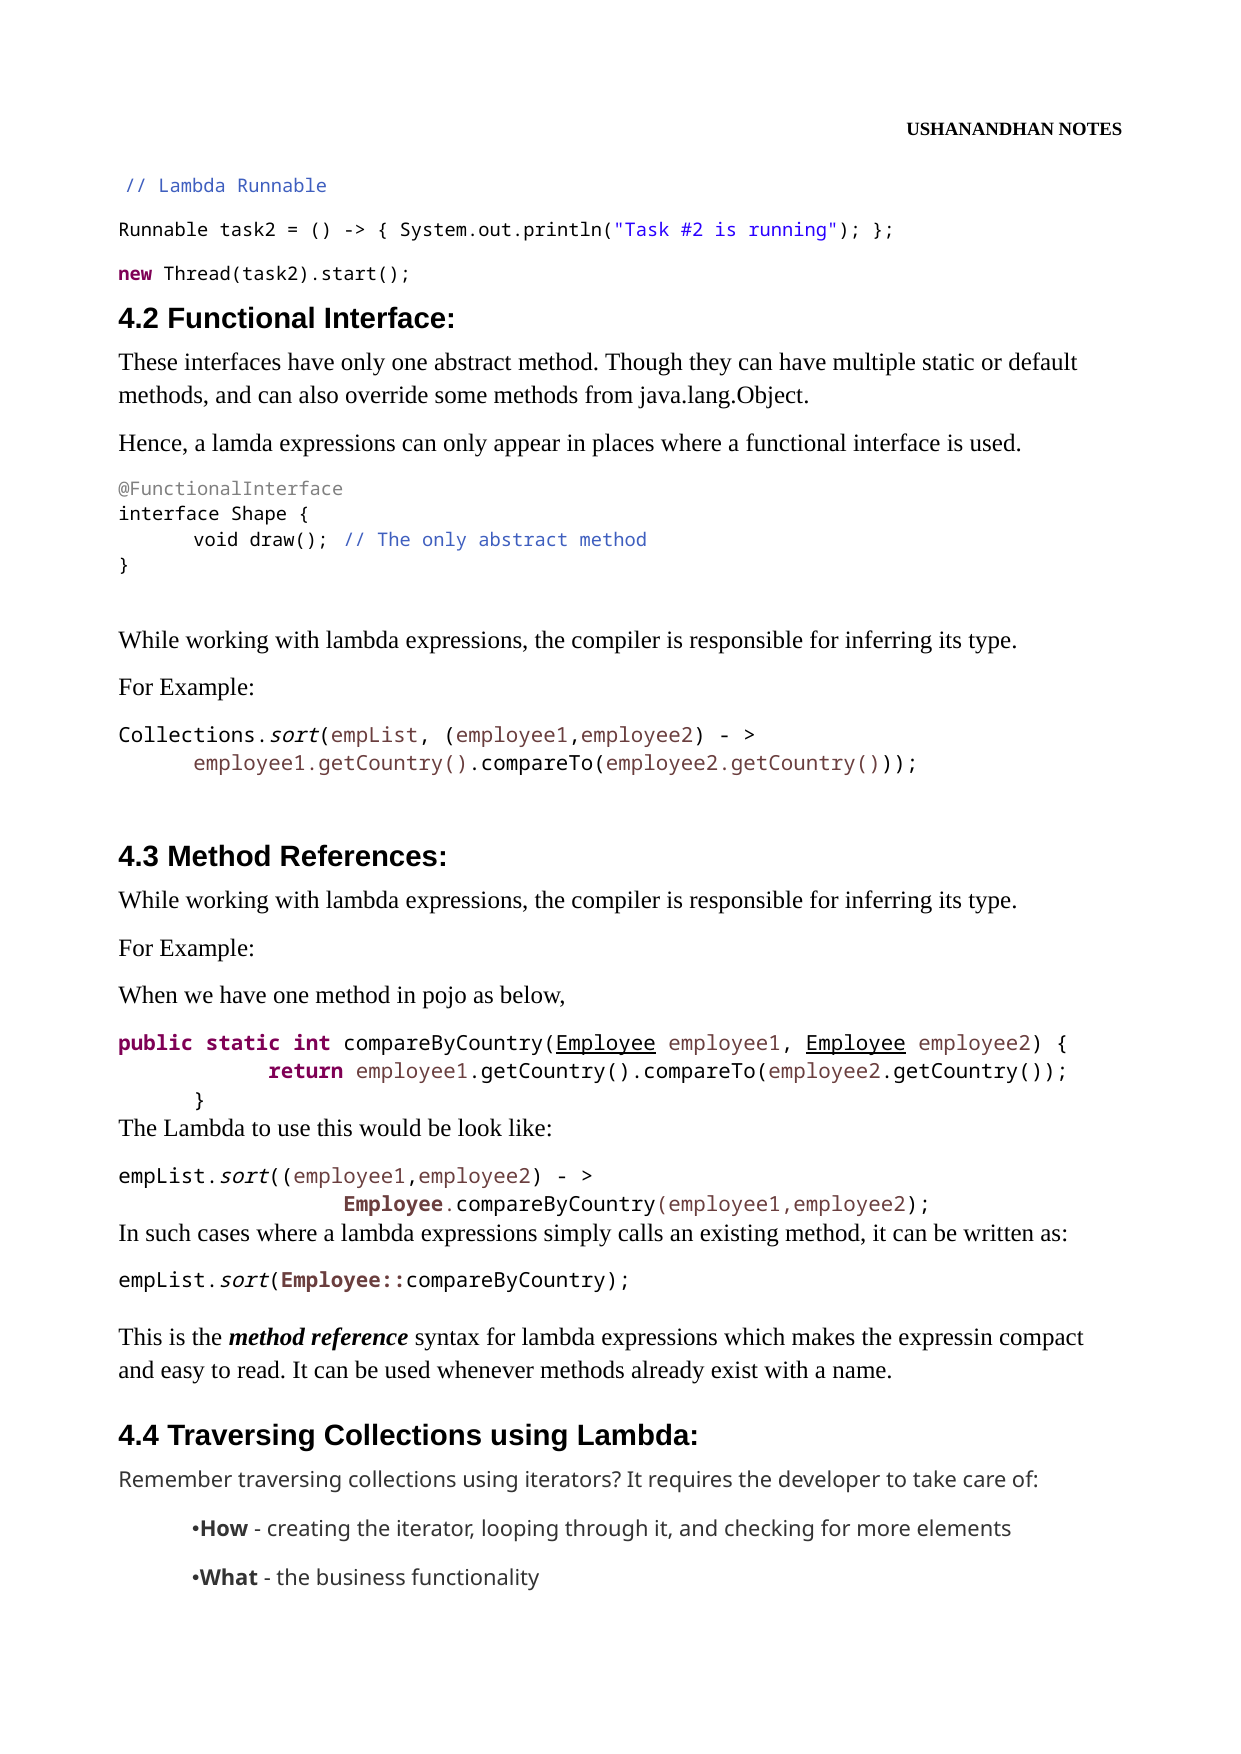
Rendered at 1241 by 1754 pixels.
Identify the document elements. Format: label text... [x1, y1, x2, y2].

text // Lambda Runnable [118, 169, 1122, 198]
text While working with lambda expressions, the compiler is responsible for inferring its type. [118, 885, 1122, 914]
text Hence, a lamda expressions can only appear in places where a functional interface is used. [118, 428, 1122, 456]
text return employee1.getCountry().compareTo(employee2.getCountry()); [118, 1057, 1122, 1085]
text For Example: [118, 933, 1122, 962]
text While working with lambda expressions, the compiler is responsible for inferring its type. [118, 625, 1122, 654]
text new Thread(task2).start(); [118, 261, 1122, 286]
text public static int compareByCountry(Employee employee1, Employee employee2) { [118, 1028, 1122, 1057]
text When we have one method in pojo as below, [118, 981, 1122, 1009]
text Remember traversing collections using iterators? It requires the developer to take care of: [118, 1464, 1122, 1494]
subtitle 4.4 Traversing Collections using Lambda: [118, 1418, 1122, 1451]
text empList.sort(Employee::compareByCountry); [118, 1266, 1122, 1294]
text In such cases where a lambda expressions simply calls an existing method, it can be written as: [118, 1218, 1122, 1247]
text } [118, 552, 1122, 577]
text For Example: [118, 672, 1122, 701]
text Runnable task2 = () -> { System.out.println("Task #2 is running"); }; [118, 217, 1122, 242]
text void draw(); // The only abstract method [118, 526, 1122, 552]
text } [118, 1085, 1122, 1113]
list What - the business functionality [118, 1561, 1122, 1591]
text This is the method reference syntax for lambda expressions which makes the expressin compact and easy to read. It can be used whenever methods already exist with a name. [118, 1322, 1122, 1384]
text @FunctionalInterface [118, 475, 1122, 501]
text The Lambda to use this would be look like: [118, 1113, 1122, 1142]
text interface Shape { [118, 501, 1122, 526]
list How - creating the iterator, looping through it, and checking for more elements [118, 1513, 1122, 1542]
subtitle 4.2 Functional Interface: [118, 301, 1122, 334]
text These interfaces have only one abstract method. Though they can have multiple static or default methods, and can also override some methods from java.lang.Object. [118, 347, 1122, 409]
text Collections.sort(empList, (employee1,employee2) - > employee1.getCountry().compareTo(employee2.getCountry())); [118, 720, 1122, 777]
text empList.sort((employee1,employee2) - > Employee.compareByCountry(employee1,employee2); [118, 1161, 1122, 1218]
subtitle 4.3 Method References: [118, 839, 1122, 873]
